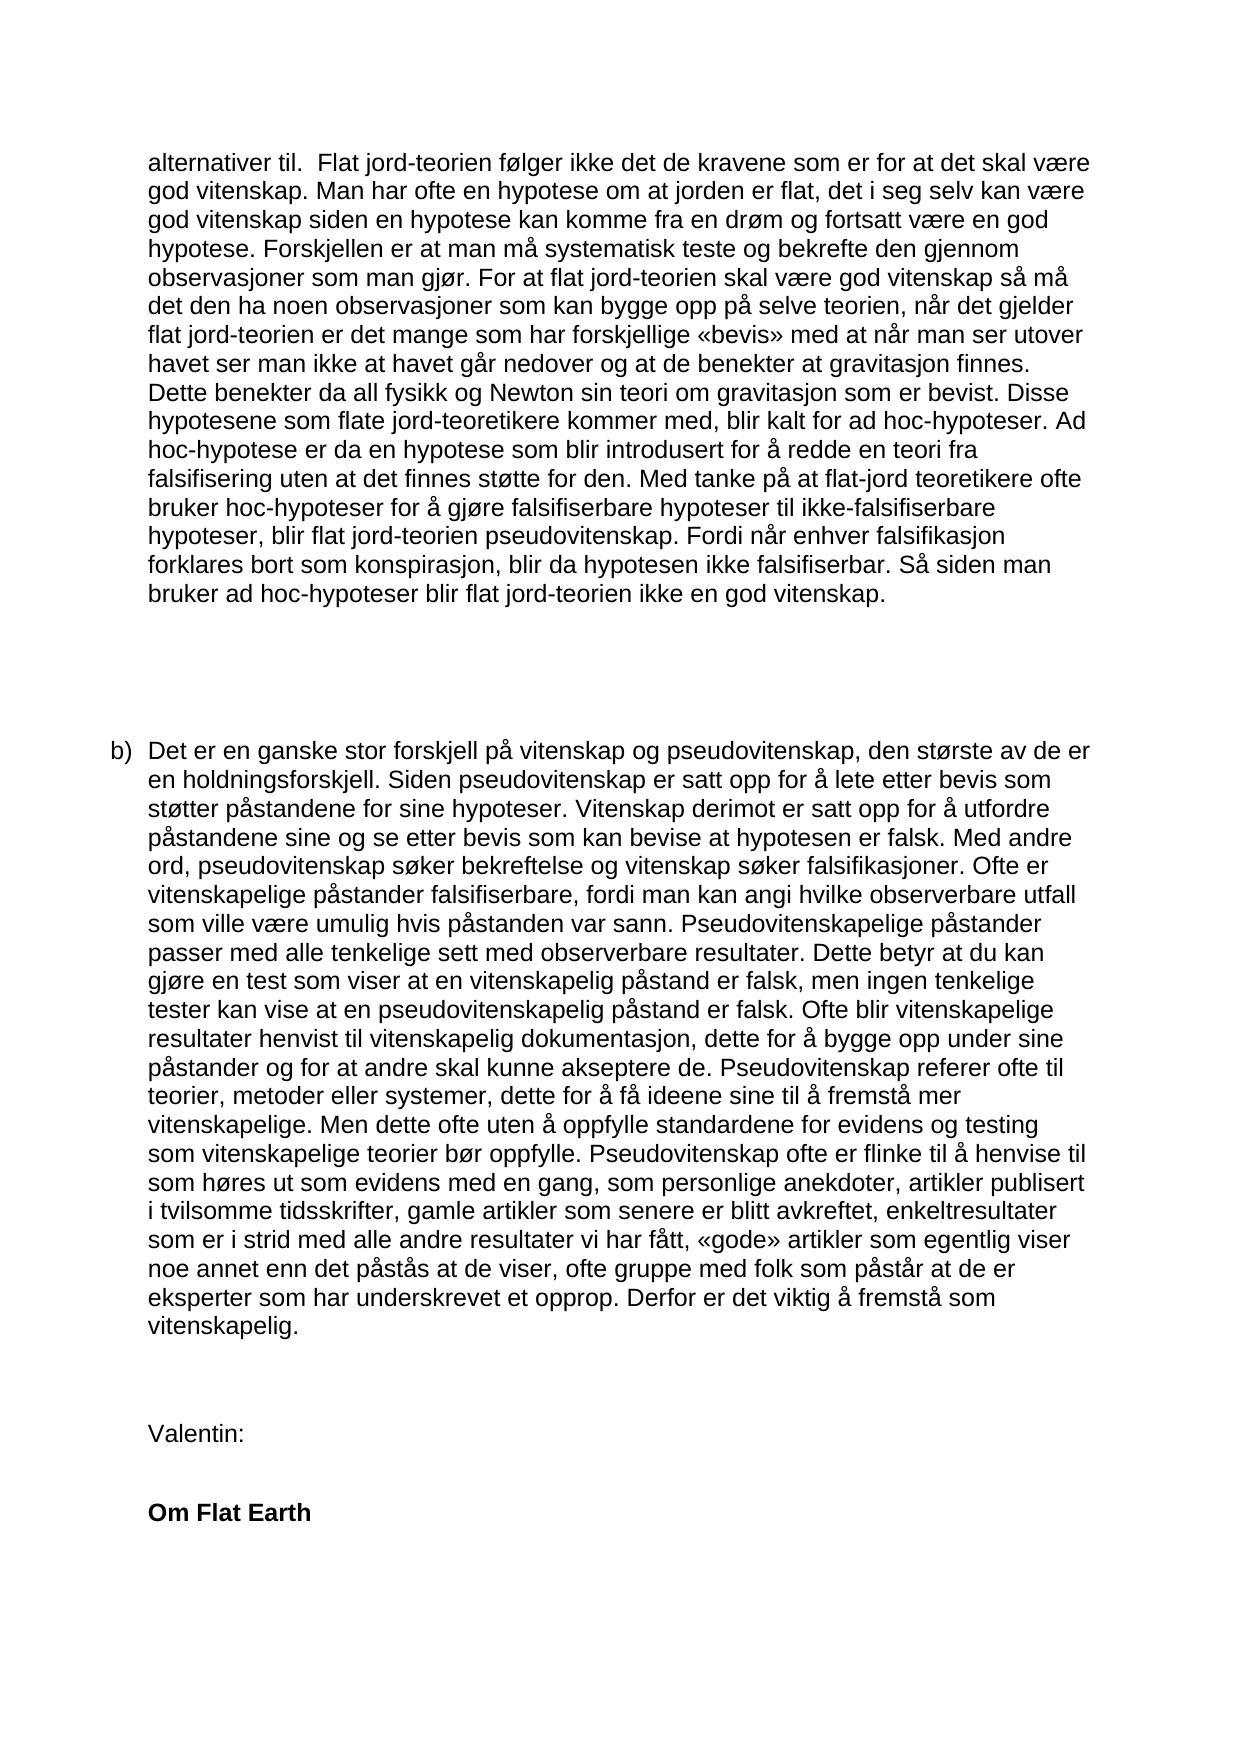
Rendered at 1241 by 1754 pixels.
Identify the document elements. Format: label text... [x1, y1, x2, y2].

list alternativer til. Flat jord-teorien følger ikke det de kravene som er for at det skal være god vitenskap. Man har ofte en hypotese om at jorden er flat, det i seg selv kan være god vitenskap siden en hypotese kan komme fra en drøm og fortsatt være en god hypotese. Forskjellen er at man må systematisk teste og bekrefte den gjennom observasjoner som man gjør. For at flat jord-teorien skal være god vitenskap så må det den ha noen observasjoner som kan bygge opp på selve teorien, når det gjelder flat jord-teorien er det mange som har forskjellige «bevis» med at når man ser utover havet ser man ikke at havet går nedover og at de benekter at gravitasjon finnes. Dette benekter da all fysikk og Newton sin teori om gravitasjon som er bevist. Disse hypotesene som flate jord-teoretikere kommer med, blir kalt for ad hoc-hypoteser. Ad hoc-hypotese er da en hypotese som blir introdusert for å redde en teori fra falsifisering uten at det finnes støtte for den. Med tanke på at flat-jord teoretikere ofte bruker hoc-hypoteser for å gjøre falsifiserbare hypoteser til ikke-falsifiserbare hypoteser, blir flat jord-teorien pseudovitenskap. Fordi når enhver falsifikasjon forklares bort som konspirasjon, blir da hypotesen ikke falsifiserbar. Så siden man bruker ad hoc-hypoteser blir flat jord-teorien ikke en god vitenskap. [148, 148, 1093, 608]
text b) Det er en ganske stor forskjell på vitenskap og pseudovitenskap, den største av de er en holdningsforskjell. Siden pseudovitenskap er satt opp for å lete etter bevis som støtter påstandene for sine hypoteser. Vitenskap derimot er satt opp for å utfordre påstandene sine og se etter bevis som kan bevise at hypotesen er falsk. Med andre ord, pseudovitenskap søker bekreftelse og vitenskap søker falsifikasjoner. Ofte er vitenskapelige påstander falsifiserbare, fordi man kan angi hvilke observerbare utfall som ville være umulig hvis påstanden var sann. Pseudovitenskapelige påstander passer med alle tenkelige sett med observerbare resultater. Dette betyr at du kan gjøre en test som viser at en vitenskapelig påstand er falsk, men ingen tenkelige tester kan vise at en pseudovitenskapelig påstand er falsk. Ofte blir vitenskapelige resultater henvist til vitenskapelig dokumentasjon, dette for å bygge opp under sine påstander og for at andre skal kunne akseptere de. Pseudovitenskap referer ofte til teorier, metoder eller systemer, dette for å få ideene sine til å fremstå mer vitenskapelige. Men dette ofte uten å oppfylle standardene for evidens og testing som vitenskapelige teorier bør oppfylle. Pseudovitenskap ofte er flinke til å henvise til som høres ut som evidens med en gang, som personlige anekdoter, artikler publisert i tvilsomme tidsskrifter, gamle artikler som senere er blitt avkreftet, enkeltresultater som er i strid med alle andre resultater vi har fått, «gode» artikler som egentlig viser noe annet enn det påstås at de viser, ofte gruppe med folk som påstår at de er eksperter som har underskrevet et opprop. Derfor er det viktig å fremstå som vitenskapelig. [110, 736, 1093, 1340]
text Valentin: [148, 1419, 1093, 1448]
text Om Flat Earth [148, 1498, 1093, 1526]
